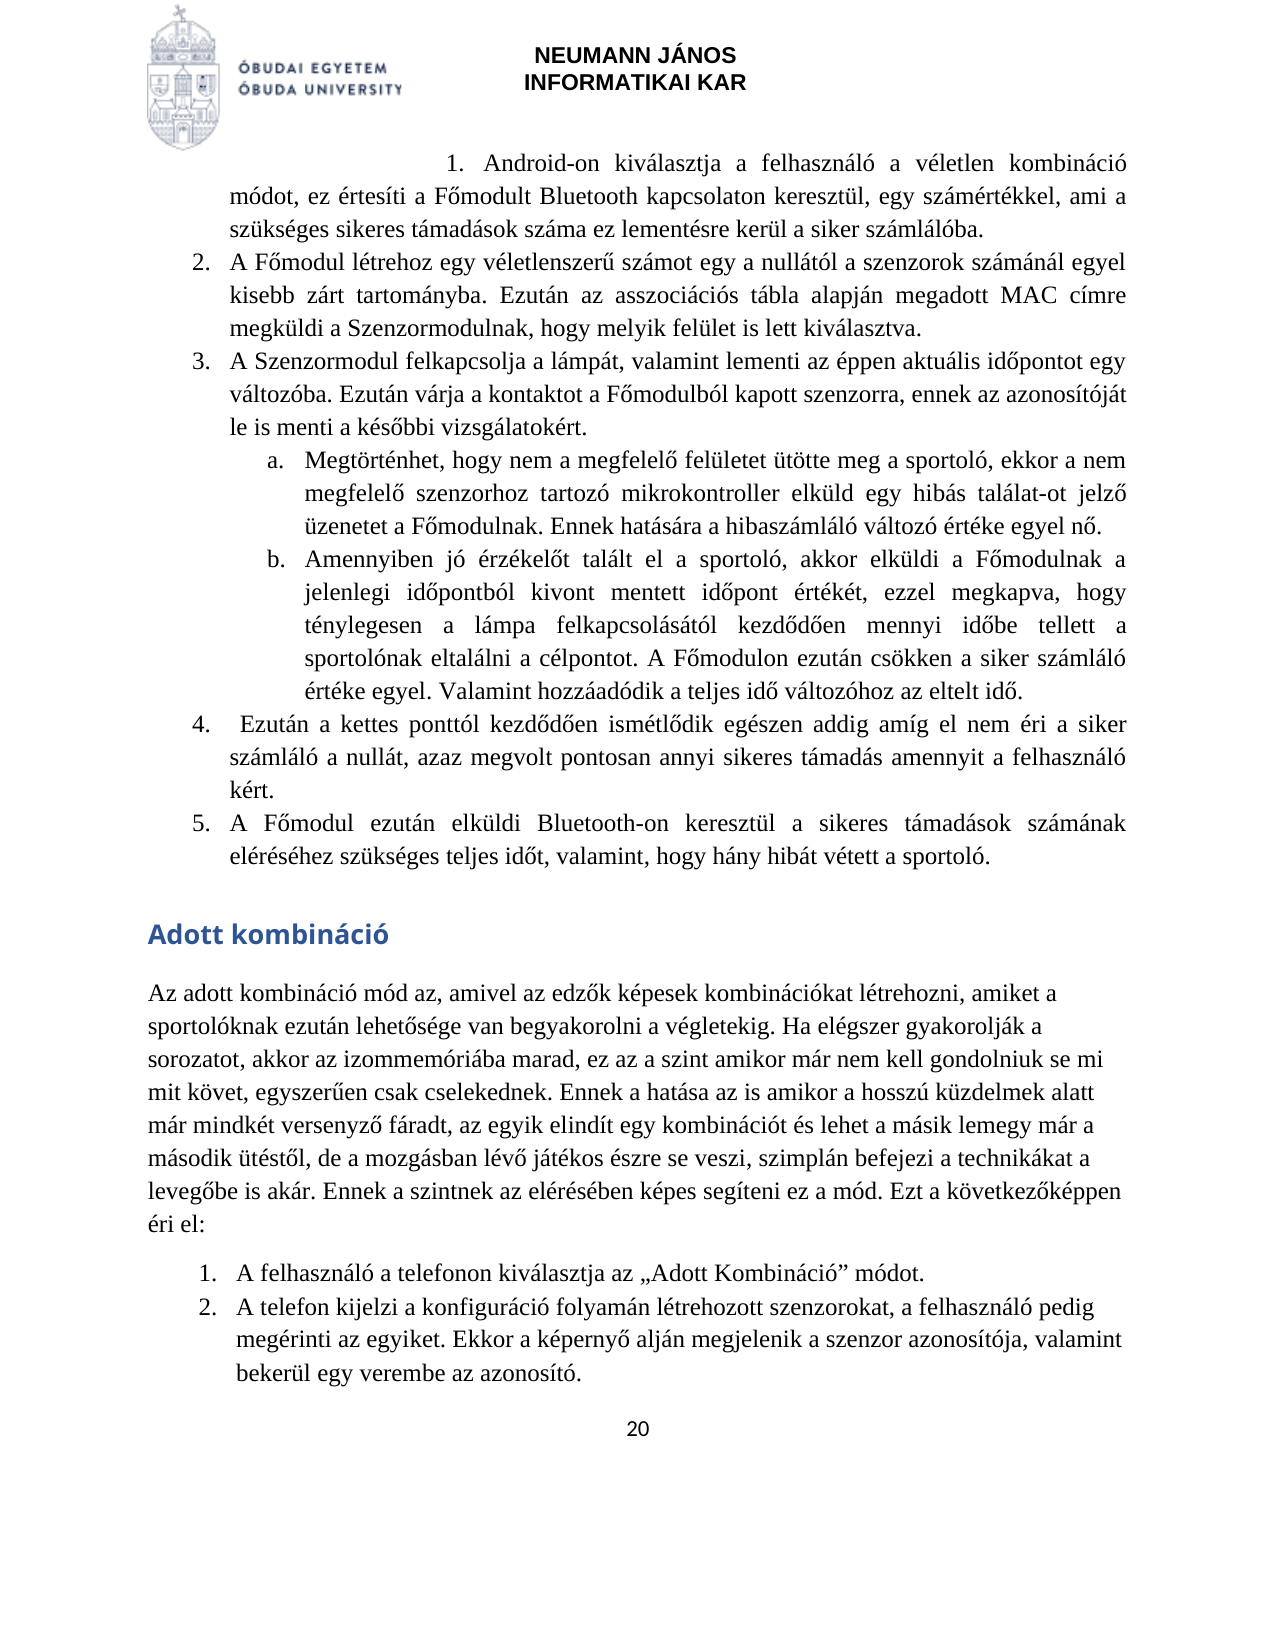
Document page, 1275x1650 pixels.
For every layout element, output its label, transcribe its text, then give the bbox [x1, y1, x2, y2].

list Amennyiben jó érzékelőt talált el a sportoló, akkor elküldi a Főmodulnak a jelenlegi időpontból kivont mentett időpont értékét, ezzel megkapva, hogy ténylegesen a lámpa felkapcsolásától kezdődően mennyi időbe tellett a sportolónak eltalálni a célpontot. A Főmodulon ezután csökken a siker számláló értéke egyel. Valamint hozzáadódik a teljes idő változóhoz az eltelt idő. [267, 544, 1127, 705]
list A Főmodul ezután elküldi Bluetooth-on keresztül a sikeres támadások számának eléréséhez szükséges teljes időt, valamint, hogy hány hibát vétett a sportoló. [192, 808, 1127, 870]
list Android-on kiválasztja a felhasználó a véletlen kombináció módot, ez értesíti a Főmodult Bluetooth kapcsolaton keresztül, egy számértékkel, ami a szükséges sikeres támadások száma ez lementésre kerül a siker számlálóba. [192, 148, 1127, 242]
list Ezután a kettes ponttól kezdődően ismétlődik egészen addig amíg el nem éri a siker számláló a nullát, azaz megvolt pontosan annyi sikeres támadás amennyit a felhasználó kért. [192, 709, 1127, 804]
list Megtörténhet, hogy nem a megfelelő felületet ütötte meg a sportoló, ekkor a nem megfelelő szenzorhoz tartozó mikrokontroller elküld egy hibás találat-ot jelző üzenetet a Főmodulnak. Ennek hatására a hibaszámláló változó értéke egyel nő. [267, 445, 1127, 540]
list A telefon kijelzi a konfiguráció folyamán létrehozott szenzorokat, a felhasználó pedig megérinti az egyiket. Ekkor a képernyő alján megjelenik a szenzor azonosítója, valamint bekerül egy verembe az azonosító. [198, 1292, 1127, 1386]
text Az adott kombináció mód az, amivel az edzők képesek kombinációkat létrehozni, amiket a sportolóknak ezután lehetősége van begyakorolni a végletekig. Ha elégszer gyakorolják a sorozatot, akkor az izommemóriába marad, ez az a szint amikor már nem kell gondolniuk se mi mit követ, egyszerűen csak cselekednek. Ennek a hatása az is amikor a hosszú küzdelmek alatt már mindkét versenyző fáradt, az egyik elindít egy kombinációt és lehet a másik lemegy már a második ütéstől, de a mozgásban lévő játékos észre se veszi, szimplán befejezi a technikákat a levegőbe is akár. Ennek a szintnek az elérésében képes segíteni ez a mód. Ezt a következőképpen éri el: [148, 978, 1127, 1238]
list A Szenzormodul felkapcsolja a lámpát, valamint lementi az éppen aktuális időpontot egy változóba. Ezután várja a kontaktot a Főmodulból kapott szenzorra, ennek az azonosítóját le is menti a későbbi vizsgálatokért. [192, 346, 1127, 441]
list A Főmodul létrehoz egy véletlenszerű számot egy a nullától a szenzorok számánál egyel kisebb zárt tartományba. Ezután az asszociációs tábla alapján megadott MAC címre megküldi a Szenzormodulnak, hogy melyik felület is lett kiválasztva. [192, 247, 1127, 342]
list A felhasználó a telefonon kiválasztja az „Adott Kombináció” módot. [198, 1258, 1127, 1287]
subtitle Adott kombináció [148, 916, 1127, 953]
